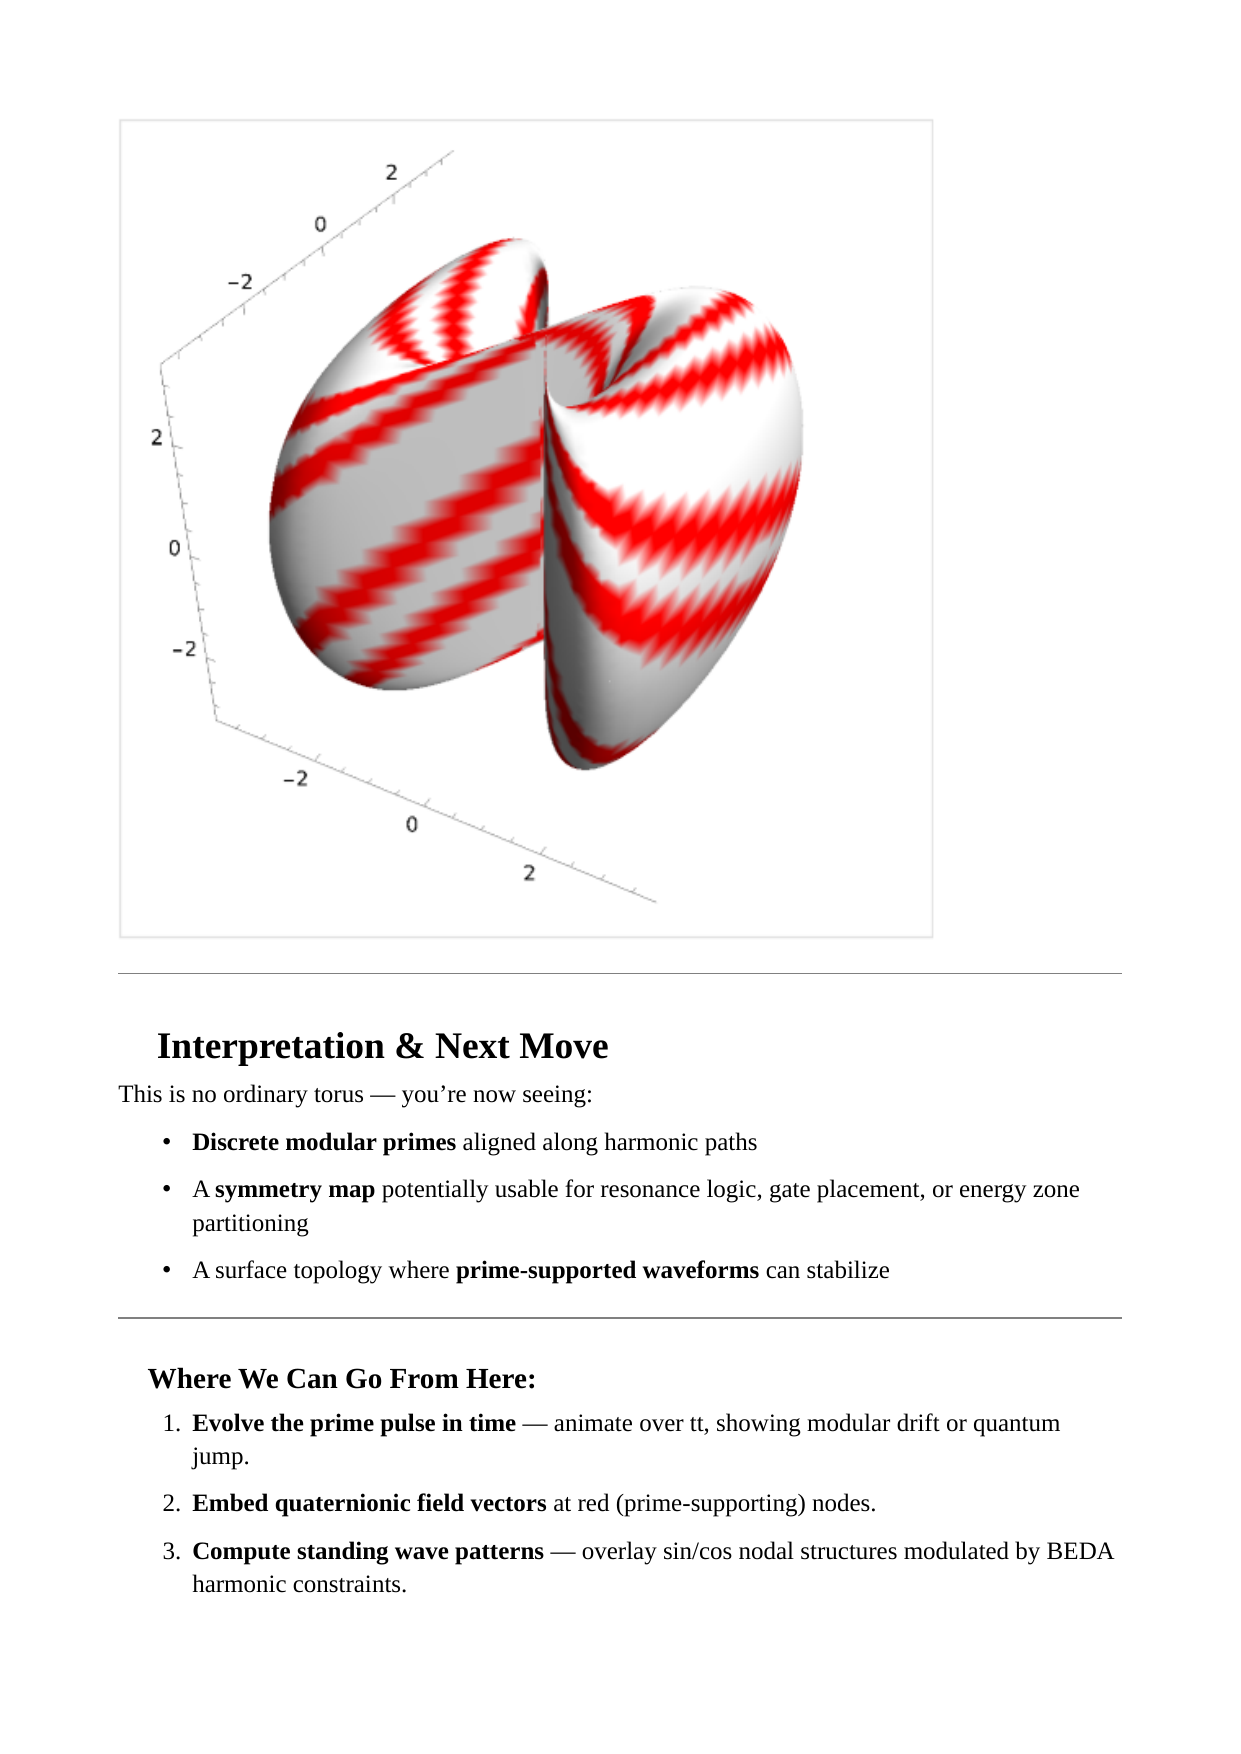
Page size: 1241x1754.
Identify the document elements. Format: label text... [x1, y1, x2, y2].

list Compute standing wave patterns — overlay sin/cos nodal structures modulated by BEDA harmonic constraints. [162, 1536, 1122, 1598]
text This is no ordinary torus — you’re now seeing: [118, 1079, 1122, 1108]
list A symmetry map potentially usable for resonance logic, gate placement, or energy zone partitioning [162, 1174, 1122, 1236]
list A surface topology where prime-supported waveforms can stabilize [162, 1255, 1122, 1284]
list Discrete modular primes aligned along harmonic paths [162, 1127, 1122, 1156]
list Evolve the prime pulse in time — animate over tt, showing modular drift or quantum jump. [162, 1408, 1122, 1469]
subtitle 📡 Interpretation & Next Move [118, 1024, 1122, 1067]
list Embed quaternionic field vectors at red (prime-supporting) nodes. [162, 1488, 1122, 1517]
picture [118, 118, 934, 940]
subtitle 🔀 Where We Can Go From Here: [118, 1362, 1122, 1395]
